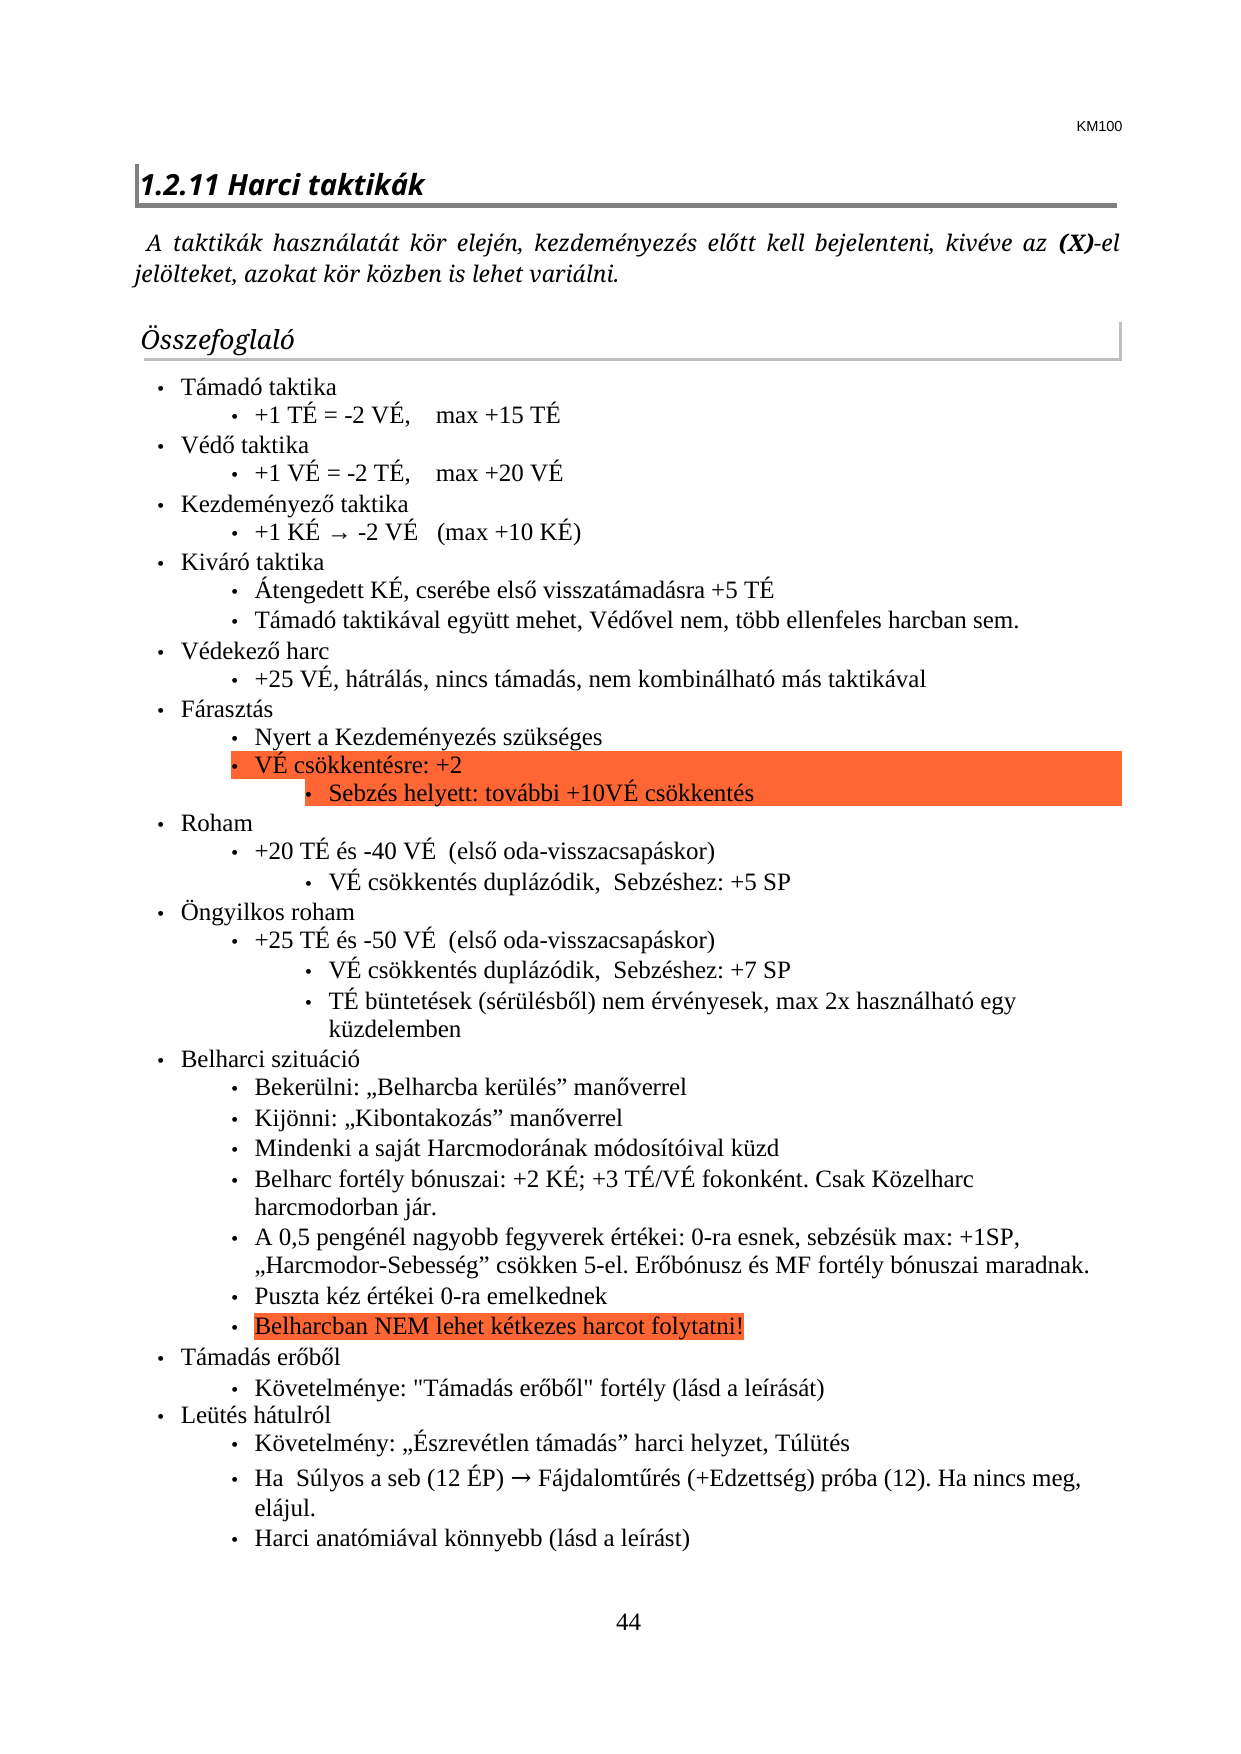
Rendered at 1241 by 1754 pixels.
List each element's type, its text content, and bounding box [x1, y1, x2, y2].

list +25 VÉ, hátrálás, nincs támadás, nem kombinálható más taktikával [231, 665, 1122, 693]
list Védő taktika [157, 432, 1122, 459]
list Követelménye: "Támadás erőből" fortély (lásd a leírását) [231, 1374, 1122, 1401]
list Kezdeményező taktika [157, 490, 1122, 518]
list VÉ csökkentés duplázódik, Sebzéshez: +5 SP [305, 868, 1122, 895]
list Védekező harc [157, 637, 1122, 665]
list Követelmény: „Észrevétlen támadás” harci helyzet, Túlütés [231, 1429, 1122, 1457]
list Roham [157, 809, 1122, 837]
subtitle Harci taktikák [139, 164, 1122, 204]
list +25 TÉ és -50 VÉ (első oda-visszacsapáskor) [231, 926, 1122, 954]
list Kijönni: „Kibontakozás” manőverrel [231, 1104, 1122, 1132]
list Harci anatómiával könnyebb (lásd a leírást) [231, 1524, 1122, 1552]
list TÉ büntetések (sérülésből) nem érvényesek, max 2x használható egy küzdelemben [305, 987, 1122, 1043]
list Bekerülni: „Belharcba kerülés” manőverrel [231, 1073, 1122, 1101]
list Támadás erőből [157, 1343, 1122, 1371]
list +20 TÉ és -40 VÉ (első oda-visszacsapáskor) [231, 837, 1122, 865]
list Ha Súlyos a seb (12 ÉP) → Fájdalomtűrés (+Edzettség) próba (12). Ha nincs meg, elájul. [231, 1460, 1122, 1521]
list Átengedett KÉ, cserébe első visszatámadásra +5 TÉ [231, 576, 1122, 604]
list Sebzés helyett: további +10VÉ csökkentés [305, 779, 1122, 806]
list +1 VÉ = -2 TÉ, max +20 VÉ [231, 459, 1122, 487]
list A 0,5 pengénél nagyobb fegyverek értékei: 0-ra esnek, sebzésük max: +1SP, „Harcmodor-Sebesség” csökken 5-el. Erőbónusz és MF fortély bónuszai maradnak. [231, 1223, 1122, 1279]
list Belharci szituáció [157, 1046, 1122, 1073]
list Mindenki a saját Harcmodorának módosítóival küzd [231, 1134, 1122, 1162]
list Kiváró taktika [157, 548, 1122, 576]
list Belharc fortély bónuszai: +2 KÉ; +3 TÉ/VÉ fokonként. Csak Közelharc harcmodorban jár. [231, 1165, 1122, 1221]
list Puszta kéz értékei 0-ra emelkednek [231, 1282, 1122, 1309]
list VÉ csökkentés duplázódik, Sebzéshez: +7 SP [305, 957, 1122, 984]
text A taktikák használatát kör elején, kezdeményezés előtt kell bejelenteni, kivéve az (X)-el jelölteket, azokat kör közben is lehet variálni. [134, 227, 1122, 289]
list Belharcban NEM lehet kétkezes harcot folytatni! [231, 1312, 1122, 1340]
list +1 KÉ → -2 VÉ (max +10 KÉ) [231, 518, 1122, 545]
list Támadó taktikával együtt mehet, Védővel nem, több ellenfeles harcban sem. [231, 607, 1122, 634]
list Támadó taktika [157, 373, 1122, 401]
list Fárasztás [157, 696, 1122, 723]
subtitle Összefoglaló [140, 322, 1118, 357]
list VÉ csökkentésre: +2 [231, 751, 1122, 779]
list Nyert a Kezdeményezés szükséges [231, 723, 1122, 751]
list +1 TÉ = -2 VÉ, max +15 TÉ [231, 401, 1122, 429]
list Öngyilkos roham [157, 898, 1122, 926]
list Leütés hátulról [157, 1401, 1122, 1429]
